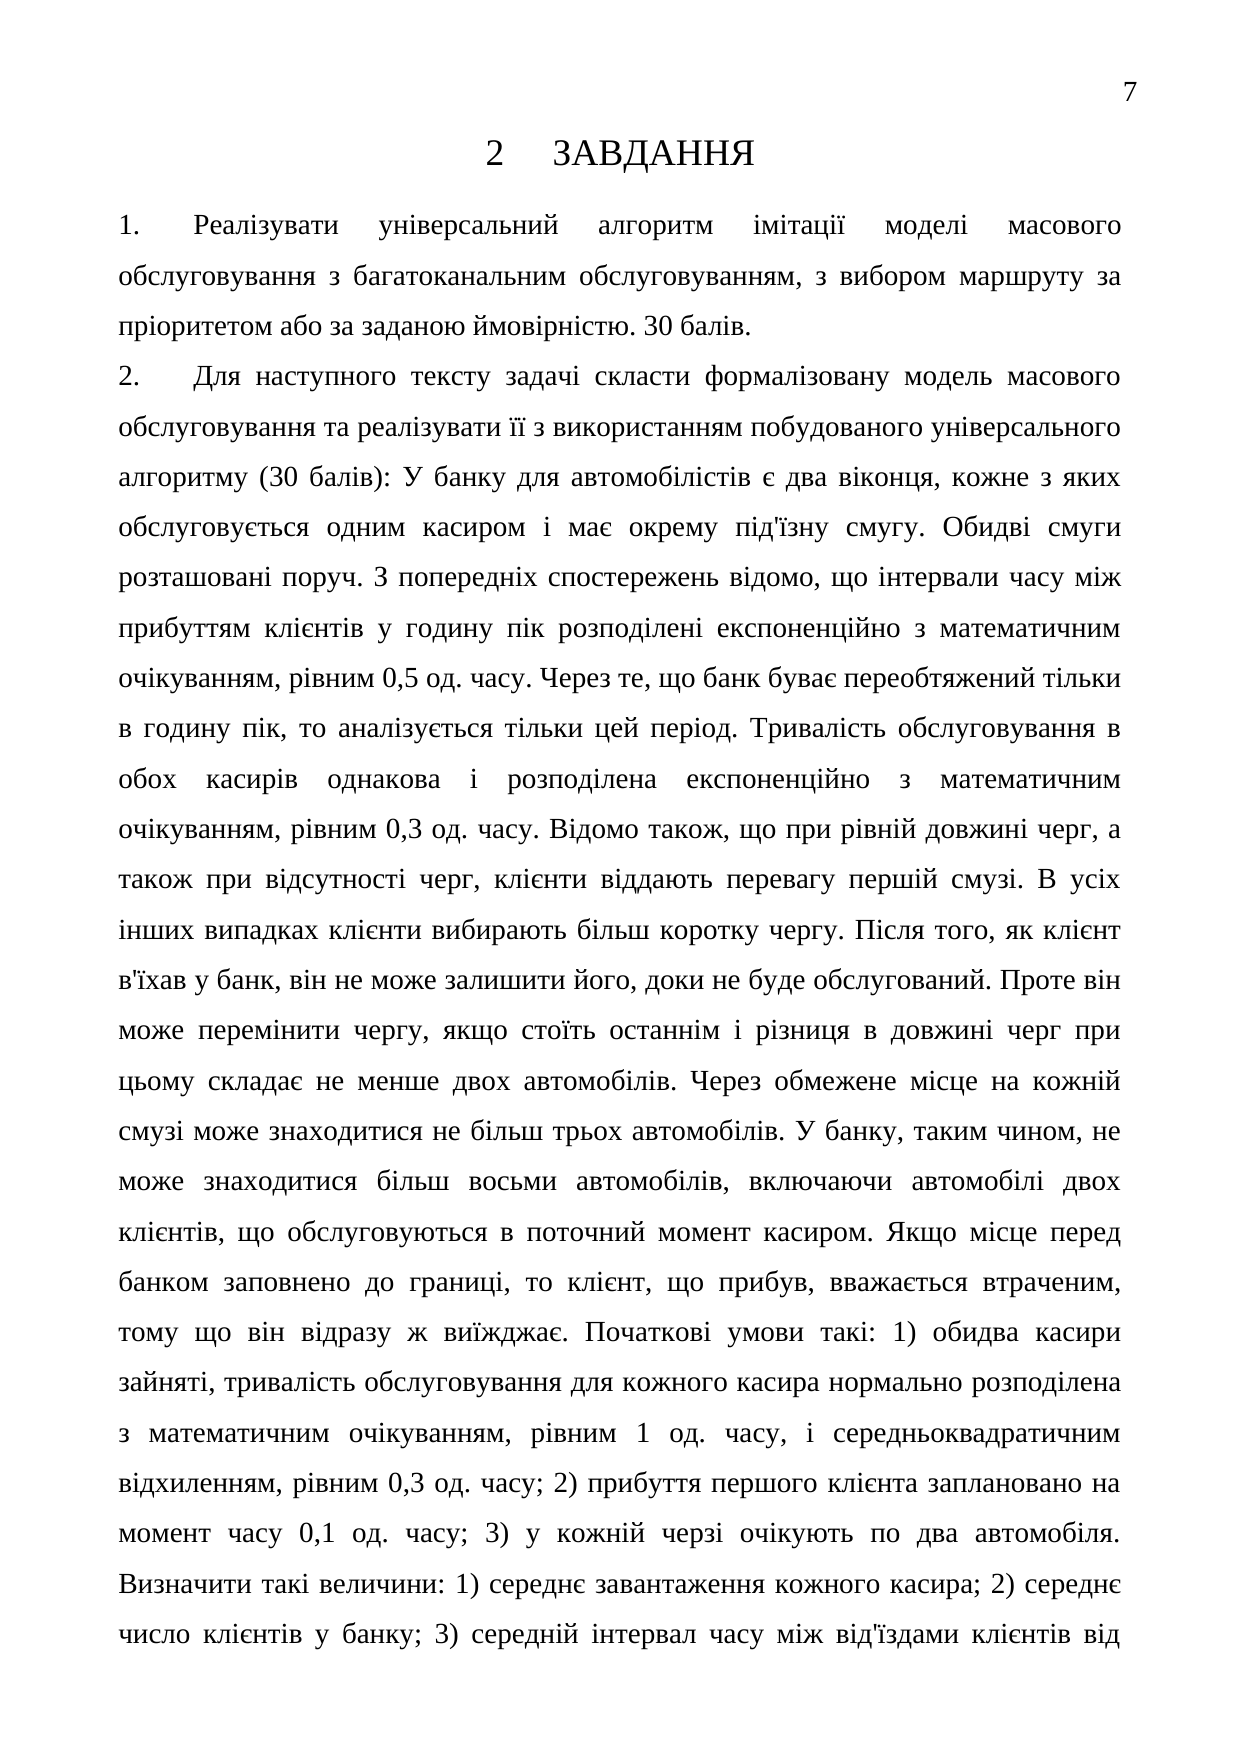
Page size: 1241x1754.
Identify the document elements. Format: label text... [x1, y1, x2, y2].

list Реалізувати універсальний алгоритм імітації моделі масового обслуговування з багатоканальним обслуговуванням, з вибором маршруту за пріоритетом або за заданою ймовірністю. 30 балів. [118, 207, 1122, 342]
subtitle Завдання [118, 130, 1122, 173]
list Для наступного тексту задачі скласти формалізовану модель масового обслуговування та реалізувати її з використанням побудованого універсального алгоритму (30 балів): У банку для автомобілістів є два віконця, кожне з яких обслуговується одним касиром і має окрему під'їзну смугу. Обидві смуги розташовані поруч. З попередніх спостережень відомо, що інтервали часу між прибуттям клієнтів у годину пік розподілені експоненційно з математичним очікуванням, рівним 0,5 од. часу. Через те, що банк буває переобтяжений тільки в годину пік, то аналізується тільки цей період. Тривалість обслуговування в обох касирів однакова і розподілена експоненційно з математичним очікуванням, рівним 0,3 од. часу. Відомо також, що при рівній довжині черг, а також при відсутності черг, клієнти віддають перевагу першій смузі. В усіх інших випадках клієнти вибирають більш коротку чергу. Після того, як клієнт в'їхав у банк, він не може залишити його, доки не буде обслугований. Проте він може перемінити чергу, якщо стоїть останнім і різниця в довжині черг при цьому складає не менше двох автомобілів. Через обмежене місце на кожній смузі може знаходитися не більш трьох автомобілів. У банку, таким чином, не може знаходитися більш восьми автомобілів, включаючи автомобілі двох клієнтів, що обслуговуються в поточний момент касиром. Якщо місце перед банком заповнено до границі, то клієнт, що прибув, вважається втраченим, тому що він відразу ж виїжджає. Початкові умови такі: 1) обидва касири зайняті, тривалість обслуговування для кожного касира нормально розподілена з математичним очікуванням, рівним 1 од. часу, і середньоквадратичним відхиленням, рівним 0,3 од. часу; 2) прибуття першого клієнта заплановано на момент часу 0,1 од. часу; 3) у кожній черзі очікують по два автомобіля. Визначити такі величини: 1) середнє завантаження кожного касира; 2) середнє число клієнтів у банку; 3) середній інтервал часу між від'їздами клієнтів від [118, 358, 1122, 1650]
